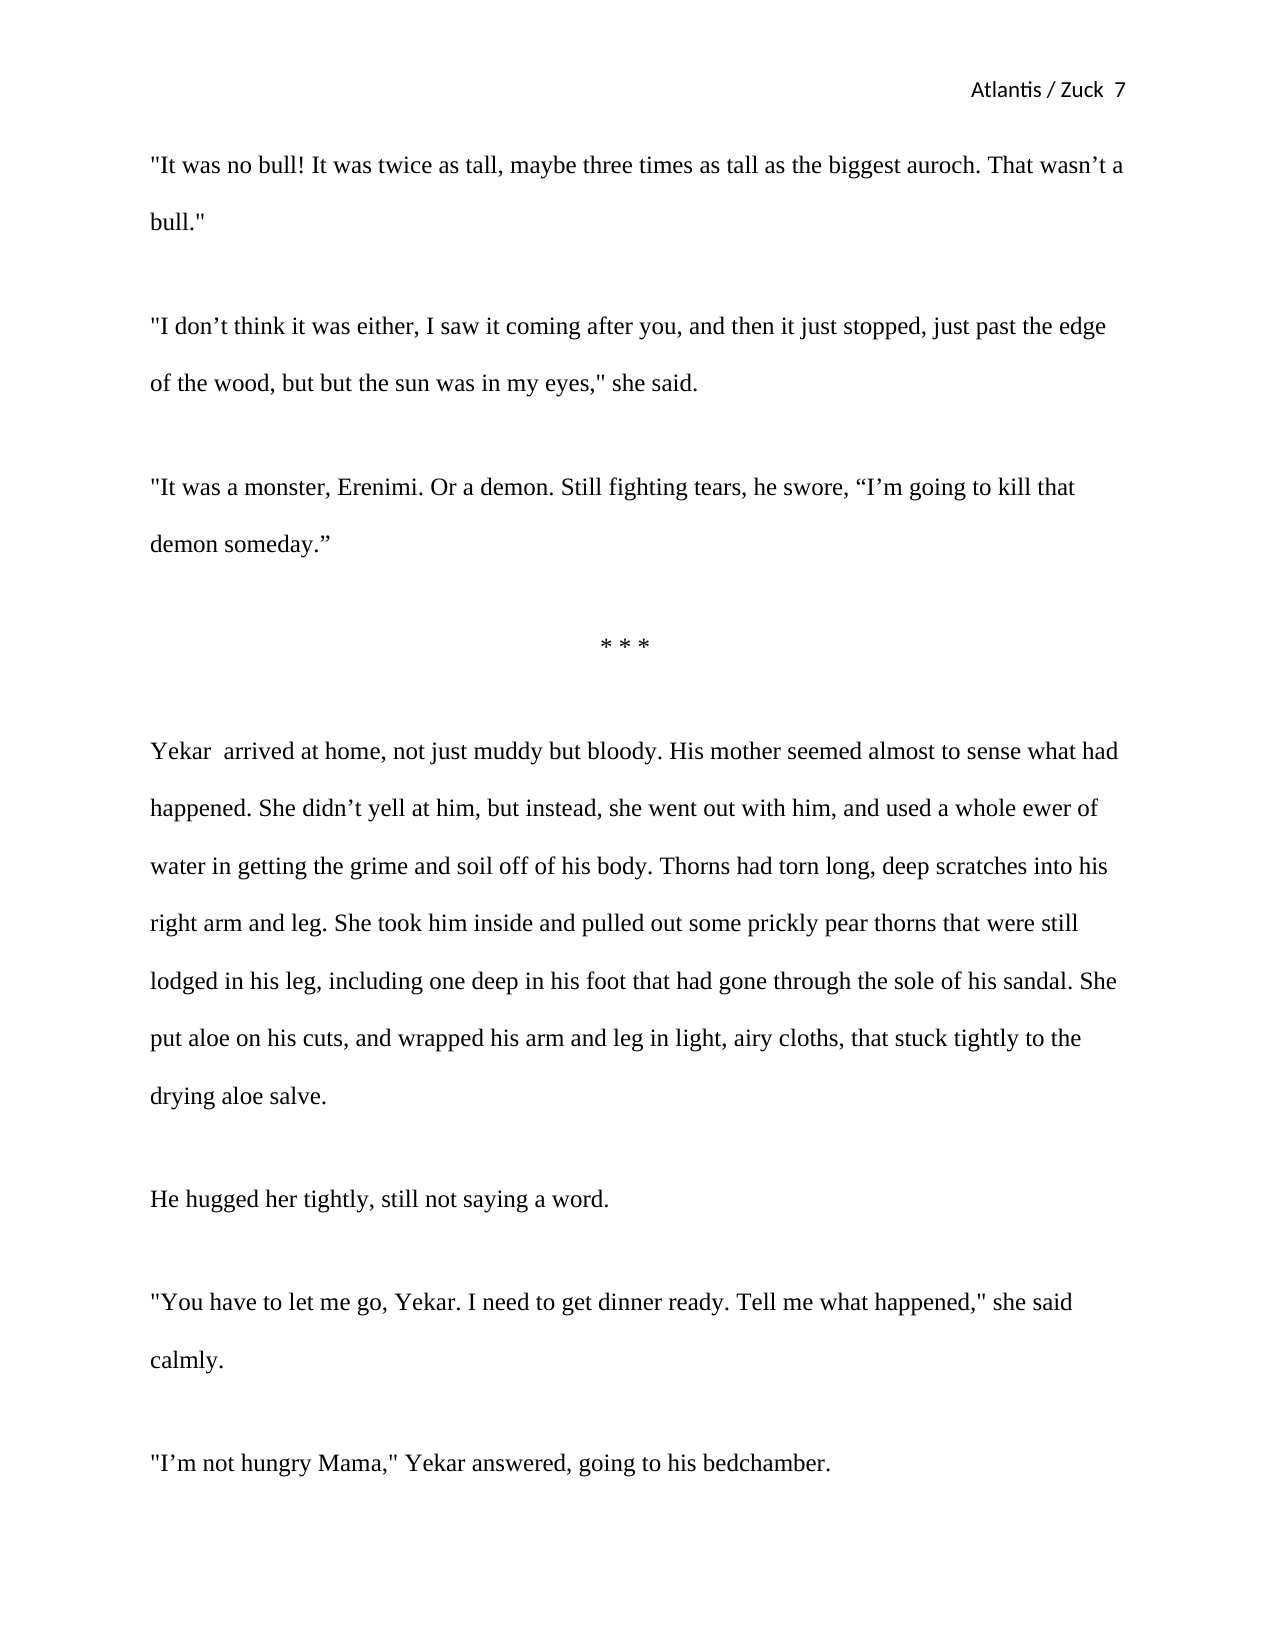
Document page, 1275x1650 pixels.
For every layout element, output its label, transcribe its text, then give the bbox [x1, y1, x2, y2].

text He hugged her tightly, still not saying a word. [150, 1184, 1125, 1213]
text "I don’t think it was either, I saw it coming after you, and then it just stopped, just past the edge of the wood, but but the sun was in my eyes," she said. [150, 311, 1125, 397]
text "I’m not hungry Mama," Yekar answered, going to his bedchamber. [150, 1448, 1125, 1477]
text Yekar arrived at home, not just muddy but bloody. His mother seemed almost to sense what had happened. She didn’t yell at him, but instead, she went out with him, and used a whole ewer of water in getting the grime and soil off of his body. Thorns had torn long, deep scratches into his right arm and leg. She took him inside and pulled out some prickly pear thorns that were still lodged in his leg, including one deep in his foot that had gone through the sole of his sandal. She put aloe on his cuts, and wrapped his arm and leg in light, airy cloths, that stuck tightly to the drying aloe salve. [150, 736, 1125, 1109]
text * * * [525, 632, 1125, 661]
text "It was a monster, Erenimi. Or a demon. Still fighting tears, he swore, “I’m going to kill that demon someday.” [150, 472, 1125, 558]
text "It was no bull! It was twice as tall, maybe three times as tall as the biggest auroch. That wasn’t a bull." [150, 150, 1125, 236]
text "You have to let me go, Yekar. I need to get dinner ready. Tell me what happened," she said calmly. [150, 1287, 1125, 1374]
